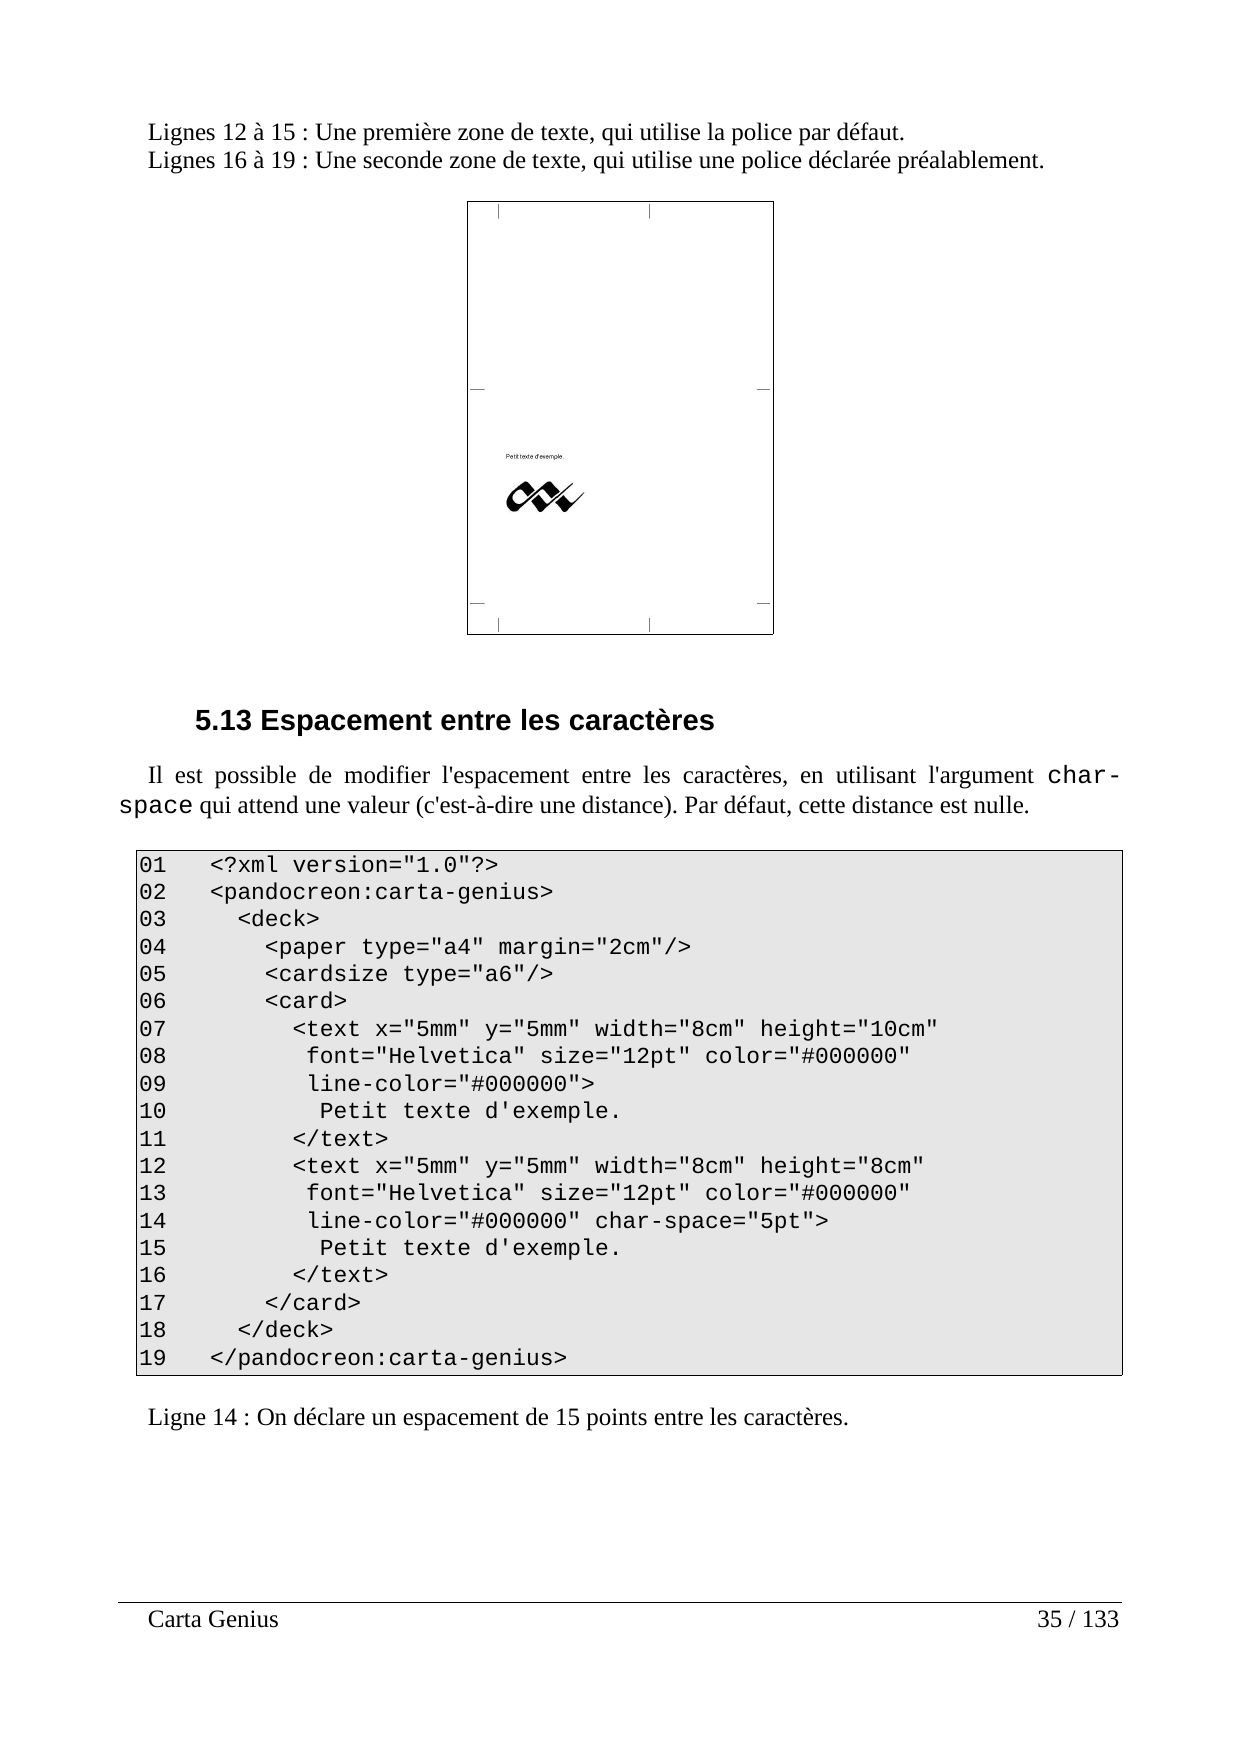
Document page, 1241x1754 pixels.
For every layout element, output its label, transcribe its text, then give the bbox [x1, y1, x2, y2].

text 09 line-color="#000000"> [137, 1069, 1122, 1096]
text 04 <paper type="a4" margin="2cm"/> [137, 932, 1122, 959]
text 01 <?xml version="1.0"?> [137, 851, 1122, 877]
text 10 Petit texte d'exemple. [137, 1096, 1122, 1124]
picture [470, 204, 770, 632]
text 08 font="Helvetica" size="12pt" color="#000000" [137, 1041, 1122, 1069]
text 19 </pandocreon:carta-genius> [137, 1343, 1122, 1375]
text 18 </deck> [137, 1315, 1122, 1343]
text 14 line-color="#000000" char-space="5pt"> [137, 1206, 1122, 1233]
text Ligne 14 : On déclare un espacement de 15 points entre les caractères. [118, 1403, 1122, 1431]
text 06 <card> [137, 987, 1122, 1014]
text Lignes 12 à 15 : Une première zone de texte, qui utilise la police par défaut. [118, 118, 1122, 146]
text 05 <cardsize type="a6"/> [137, 959, 1122, 987]
text 11 </text> [137, 1124, 1122, 1151]
text 03 <deck> [137, 904, 1122, 932]
text Il est possible de modifier l'espacement entre les caractères, en utilisant l'argument char-space qui attend une valeur (c'est-à-dire une distance). Par défaut, cette distance est nulle. [118, 761, 1122, 821]
text 17 </card> [137, 1288, 1122, 1315]
text Lignes 16 à 19 : Une seconde zone de texte, qui utilise une police déclarée préalablement. [118, 146, 1122, 173]
text 16 </text> [137, 1261, 1122, 1288]
text 15 Petit texte d'exemple. [137, 1233, 1122, 1261]
text 02 <pandocreon:carta-genius> [137, 877, 1122, 904]
subtitle Espacement entre les caractères [195, 704, 1122, 737]
text 07 <text x="5mm" y="5mm" width="8cm" height="10cm" [137, 1014, 1122, 1041]
text 12 <text x="5mm" y="5mm" width="8cm" height="8cm" [137, 1151, 1122, 1178]
text 13 font="Helvetica" size="12pt" color="#000000" [137, 1178, 1122, 1206]
